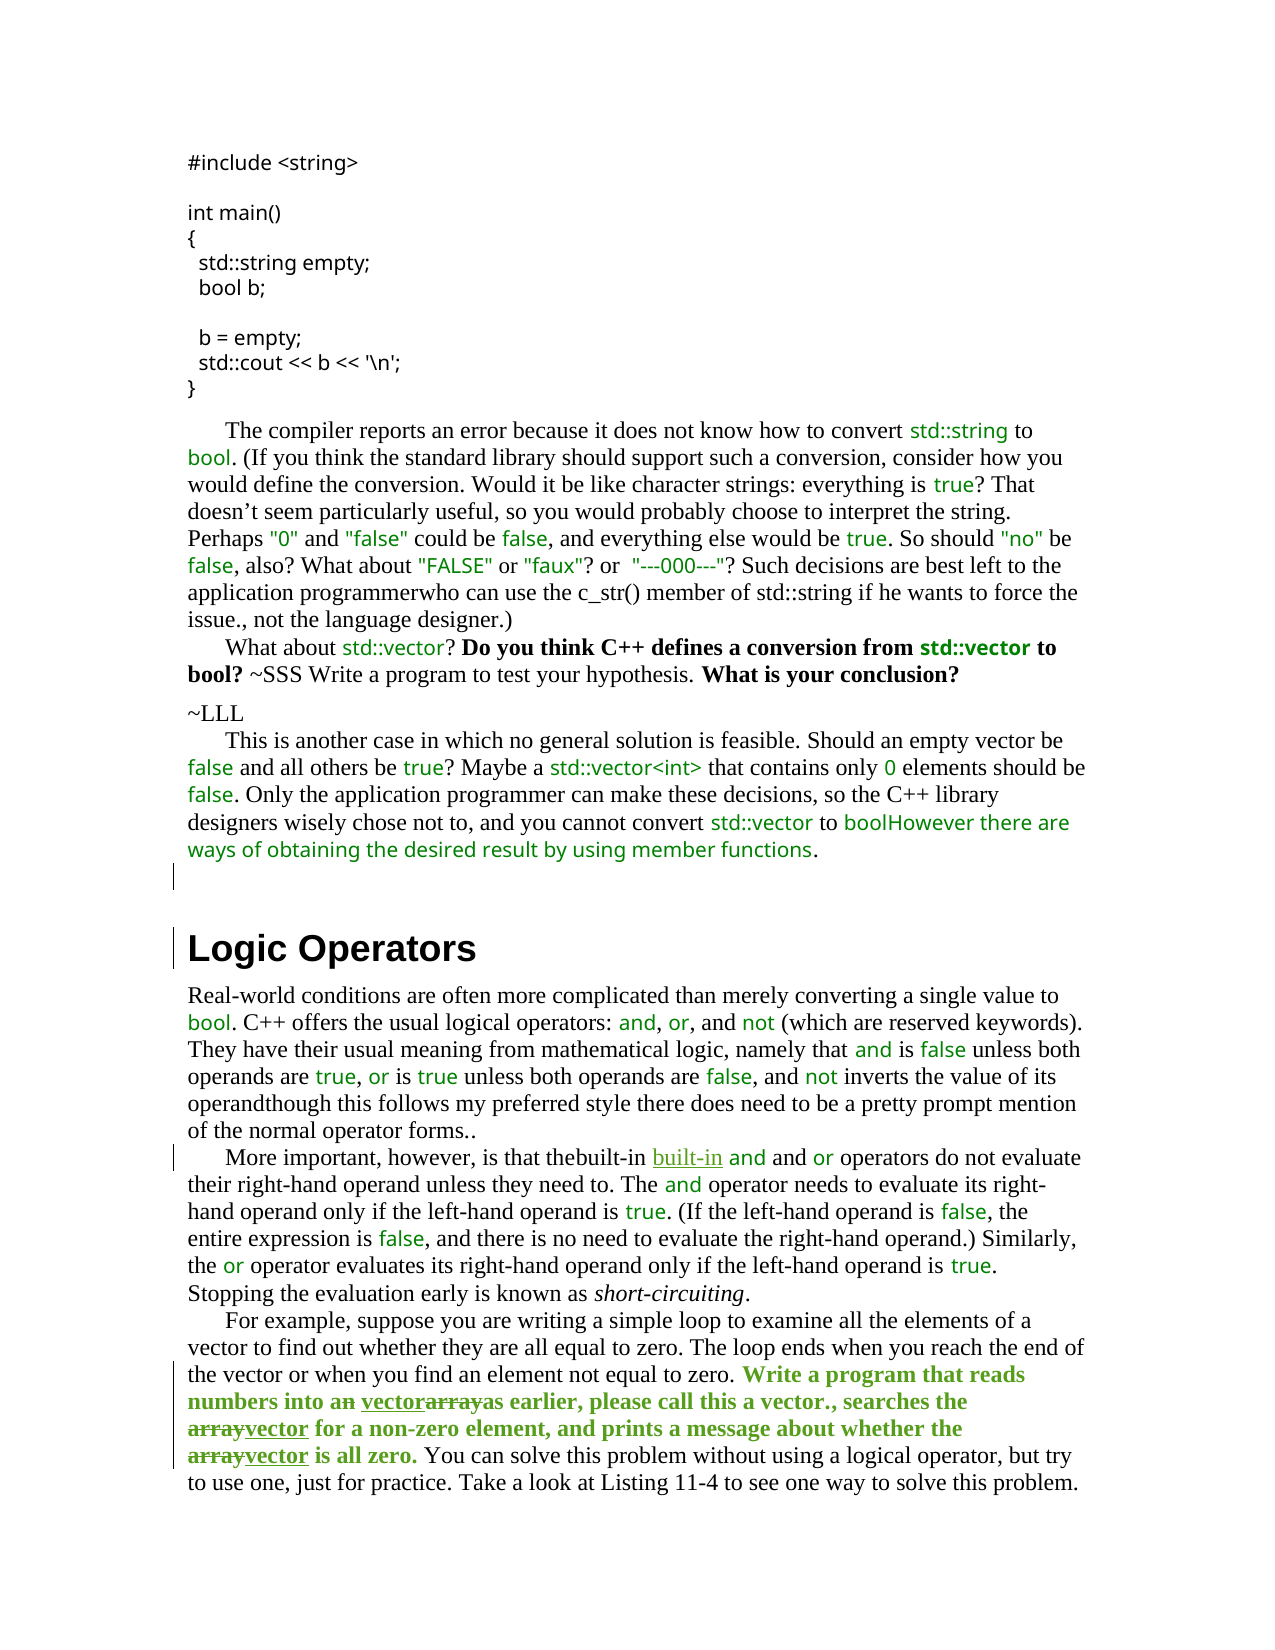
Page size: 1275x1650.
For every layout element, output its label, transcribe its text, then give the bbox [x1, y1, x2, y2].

text std::string empty; [187, 250, 1072, 275]
text bool b; [187, 275, 1072, 300]
text std::cout << b << '\n'; [187, 350, 1072, 375]
text Real-world conditions are often more complicated than merely converting a single value to bool. C++ offers the usual logical operators: and, or, and not (which are reserved keywords). They have their usual meaning from mathematical logic, namely that and is false unless both operands are true, or is true unless both operands are false, and not inverts the value of its operandthough this follows my preferred style there does need to be a pretty prompt mention of the normal operator forms.. [187, 981, 1087, 1144]
text Logic Operators [187, 862, 1087, 969]
text } [187, 375, 1072, 400]
text { [187, 225, 1072, 250]
text More important, however, is that thebuilt-in built-in and and or operators do not evaluate their right-hand operand unless they need to. The and operator needs to evaluate its right-hand operand only if the left-hand operand is true. (If the left-hand operand is false, the entire expression is false, and there is no need to evaluate the right-hand operand.) Similarly, the or operator evaluates its right-hand operand only if the left-hand operand is true. Stopping the evaluation early is known as short-circuiting. [187, 1144, 1087, 1306]
text #include <string> [187, 150, 1072, 175]
text For example, suppose you are writing a simple loop to examine all the elements of a vector to find out whether they are all equal to zero. The loop ends when you reach the end of the vector or when you find an element not equal to zero. Write a program that reads numbers into a vectoras earlier, please call this a vector., searches the vector for a non-zero element, and prints a message about whether the vector is all zero. You can solve this problem without using a logical operator, but try to use one, just for practice. Take a look at Listing 11-4 to see one way to solve this problem. [187, 1306, 1087, 1496]
text What about std::vector? Do you think C++ defines a conversion from std::vector to bool? ~SSS Write a program to test your hypothesis. What is your conclusion? [187, 633, 1087, 687]
text int main() [187, 200, 1072, 225]
text ~LLL [187, 700, 1087, 727]
text This is another case in which no general solution is feasible. Should an empty vector be false and all others be true? Maybe a std::vector<int> that contains only 0 elements should be false. Only the application programmer can make these decisions, so the C++ library designers wisely chose not to, and you cannot convert std::vector to boolHowever there are ways of obtaining the desired result by using member functions. [187, 727, 1087, 862]
text The compiler reports an error because it does not know how to convert std::string to bool. (If you think the standard library should support such a conversion, consider how you would define the conversion. Would it be like character strings: everything is true? That doesn’t seem particularly useful, so you would probably choose to interpret the string. Perhaps "0" and "false" could be false, and everything else would be true. So should "no" be false, also? What about "FALSE" or "faux"? or "---000---"? Such decisions are best left to the application programmerwho can use the c_str() member of std::string if he wants to force the issue., not the language designer.) [187, 417, 1087, 633]
text b = empty; [187, 325, 1072, 350]
